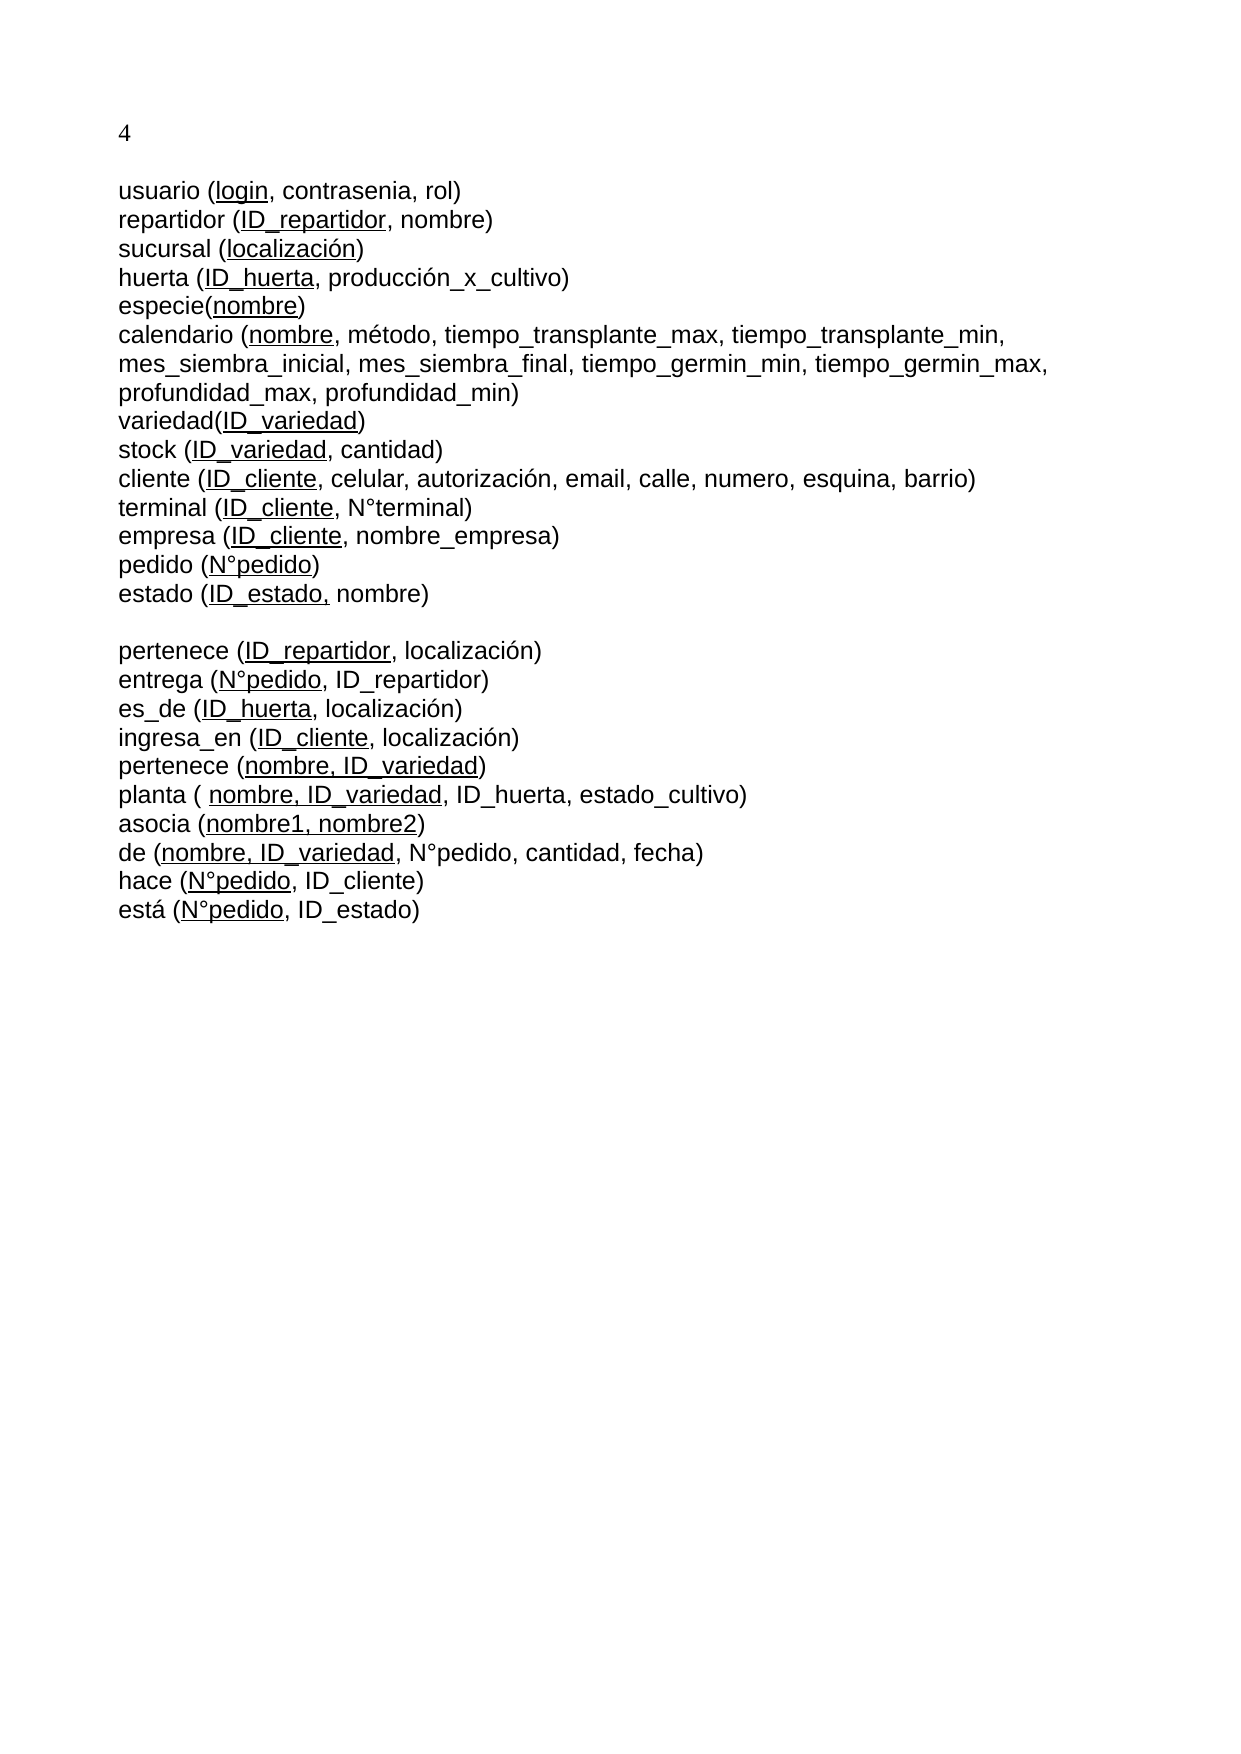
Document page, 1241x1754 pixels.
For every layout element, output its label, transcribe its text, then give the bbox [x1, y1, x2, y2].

text de (nombre, ID_variedad, N°pedido, cantidad, fecha) [118, 838, 1122, 866]
text calendario (nombre, método, tiempo_transplante_max, tiempo_transplante_min, mes_siembra_inicial, mes_siembra_final, tiempo_germin_min, tiempo_germin_max, profundidad_max, profundidad_min) [118, 320, 1122, 406]
text asocia (nombre1, nombre2) [118, 809, 1122, 838]
text pertenece (ID_repartidor, localización) [118, 636, 1122, 665]
text terminal (ID_cliente, N°terminal) [118, 493, 1122, 521]
text pedido (N°pedido) [118, 550, 1122, 579]
text hace (N°pedido, ID_cliente) [118, 866, 1122, 895]
text pertenece (nombre, ID_variedad) [118, 751, 1122, 780]
text especie(nombre) [118, 291, 1122, 320]
text usuario (login, contrasenia, rol) [118, 176, 1122, 205]
text variedad(ID_variedad) [118, 406, 1122, 435]
text empresa (ID_cliente, nombre_empresa) [118, 521, 1122, 550]
text repartidor (ID_repartidor, nombre) [118, 205, 1122, 234]
text estado (ID_estado, nombre) [118, 579, 1122, 608]
text stock (ID_variedad, cantidad) [118, 435, 1122, 464]
text cliente (ID_cliente, celular, autorización, email, calle, numero, esquina, barrio) [118, 464, 1122, 493]
text ingresa_en (ID_cliente, localización) [118, 723, 1122, 751]
text está (N°pedido, ID_estado) [118, 895, 1122, 924]
text huerta (ID_huerta, producción_x_cultivo) [118, 263, 1122, 291]
text sucursal (localización) [118, 234, 1122, 263]
text es_de (ID_huerta, localización) [118, 694, 1122, 723]
text planta ( nombre, ID_variedad, ID_huerta, estado_cultivo) [118, 780, 1122, 809]
text entrega (N°pedido, ID_repartidor) [118, 665, 1122, 694]
